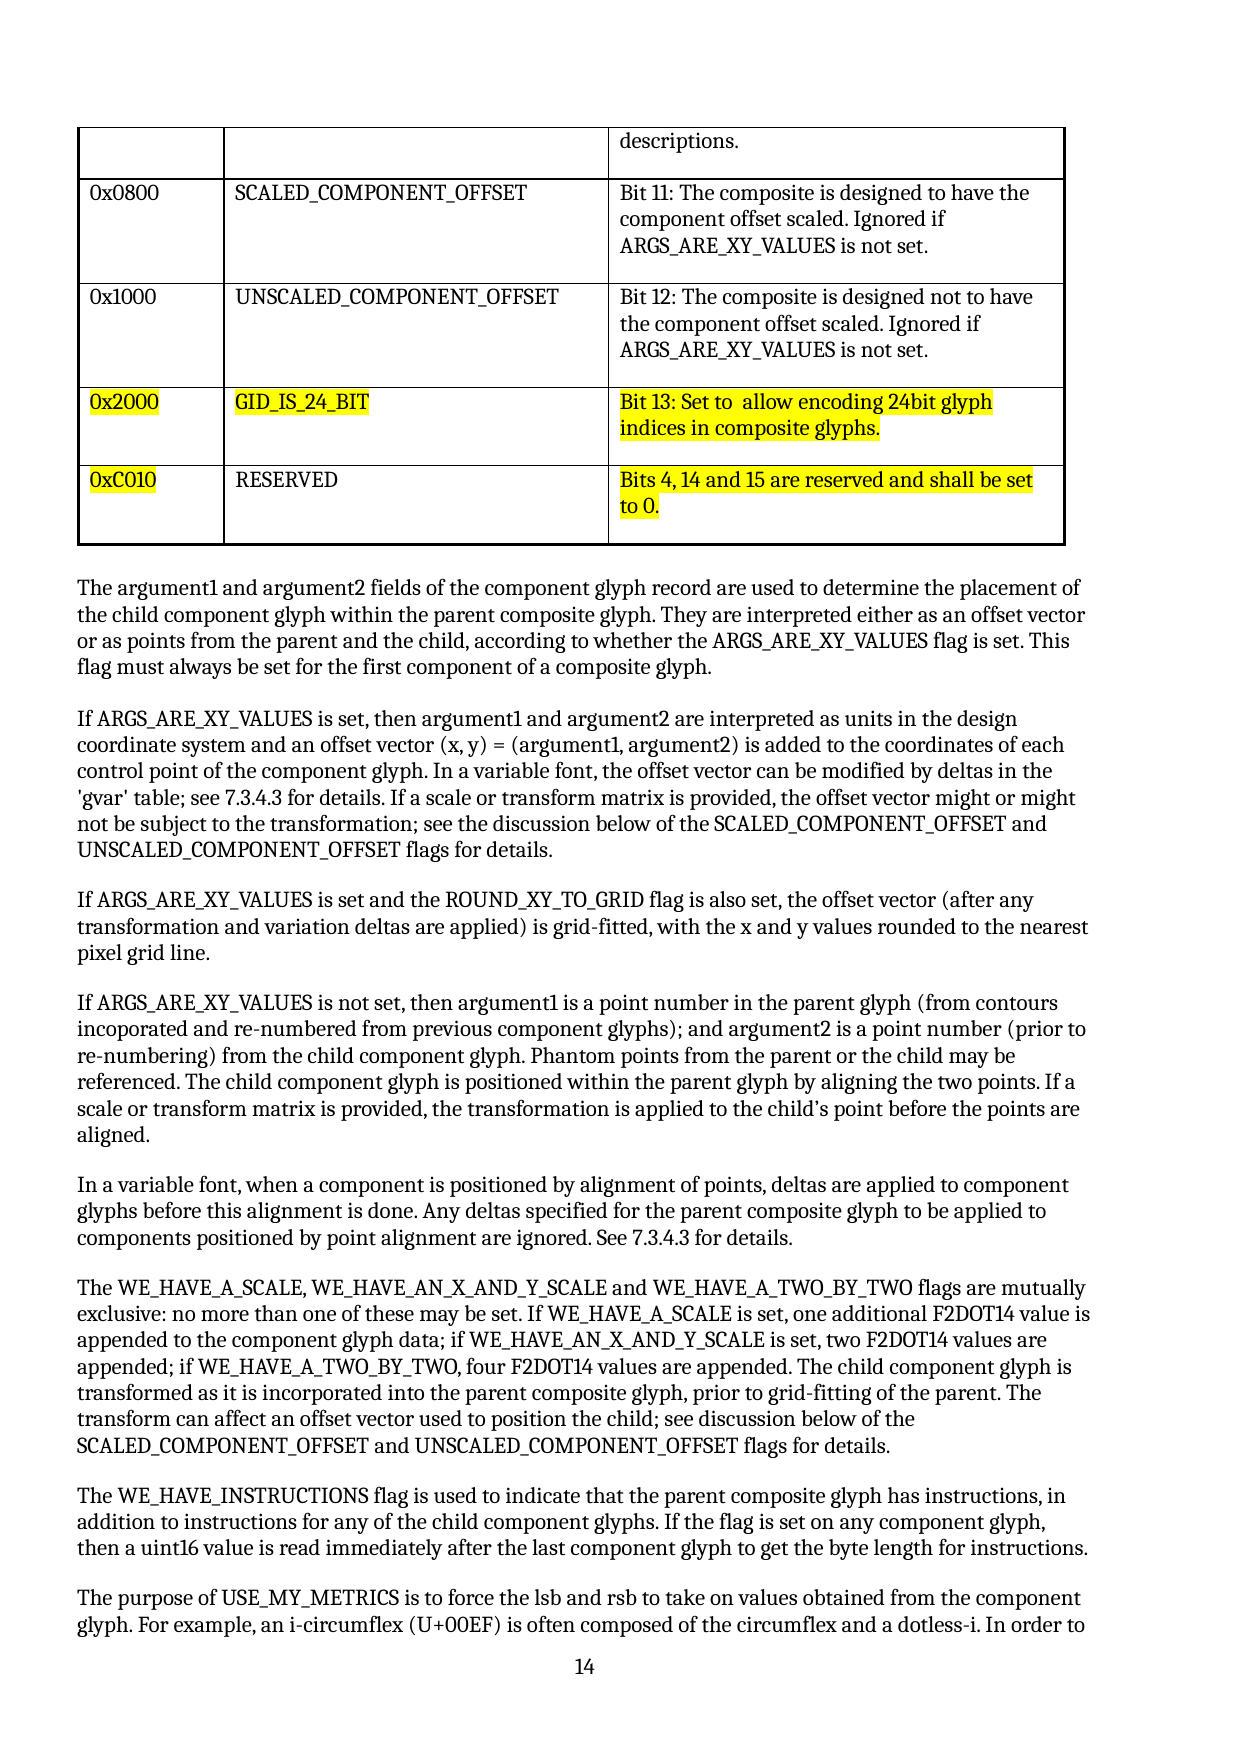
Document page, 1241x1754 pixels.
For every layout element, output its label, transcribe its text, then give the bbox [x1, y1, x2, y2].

table_cell GID_IS_24_BIT [225, 388, 608, 465]
text The WE_HAVE_INSTRUCTIONS flag is used to indicate that the parent composite glyph has instructions, in addition to instructions for any of the child component glyphs. If the flag is set on any component glyph, then a uint16 value is read immediately after the last component glyph to get the byte length for instructions. [77, 1482, 1093, 1562]
text If ARGS_ARE_XY_VALUES is not set, then argument1 is a point number in the parent glyph (from contours incoporated and re-numbered from previous component glyphs); and argument2 is a point number (prior to re-numbering) from the child component glyph. Phantom points from the parent or the child may be referenced. The child component glyph is positioned within the parent glyph by aligning the two points. If a scale or transform matrix is provided, the transformation is applied to the child’s point before the points are aligned. [77, 990, 1093, 1148]
table_cell Bit 11: The composite is designed to have the component offset scaled. Ignored if ARGS_ARE_XY_VALUES is not set. [609, 180, 1063, 283]
text The WE_HAVE_A_SCALE, WE_HAVE_AN_X_AND_Y_SCALE and WE_HAVE_A_TWO_BY_TWO flags are mutually exclusive: no more than one of these may be set. If WE_HAVE_A_SCALE is set, one additional F2DOT14 value is appended to the component glyph data; if WE_HAVE_AN_X_AND_Y_SCALE is set, two F2DOT14 values are appended; if WE_HAVE_A_TWO_BY_TWO, four F2DOT14 values are appended. The child component glyph is transformed as it is incorporated into the parent composite glyph, prior to grid-fitting of the parent. The transform can affect an offset vector used to position the child; see discussion below of the SCALED_COMPONENT_OFFSET and UNSCALED_COMPONENT_OFFSET flags for details. [77, 1274, 1093, 1459]
table_cell Bit 12: The composite is designed not to have the component offset scaled. Ignored if ARGS_ARE_XY_VALUES is not set. [609, 284, 1063, 387]
table_cell 0x1000 [80, 284, 223, 387]
text The purpose of USE_MY_METRICS is to force the lsb and rsb to take on values obtained from the component glyph. For example, an i-circumflex (U+00EF) is often composed of the circumflex and a dotless-i. In order to [77, 1585, 1093, 1638]
table_cell Bits 4, 14 and 15 are reserved and shall be set to 0. [609, 466, 1063, 543]
text In a variable font, when a component is positioned by alignment of points, deltas are applied to component glyphs before this alignment is done. Any deltas specified for the parent composite glyph to be applied to components positioned by point alignment are ignored. See 7.3.4.3 for details. [77, 1172, 1093, 1251]
text If ARGS_ARE_XY_VALUES is set and the ROUND_XY_TO_GRID flag is also set, the offset vector (after any transformation and variation deltas are applied) is grid-fitted, with the x and y values rounded to the nearest pixel grid line. [77, 887, 1093, 966]
table_cell UNSCALED_COMPONENT_OFFSET [225, 284, 608, 387]
table_cell 0xC010 [80, 466, 223, 543]
table_cell Bit 13: Set to allow encoding 24bit glyph indices in composite glyphs. [609, 388, 1063, 465]
table_cell 0x0800 [80, 180, 223, 283]
table_cell [225, 128, 608, 178]
table_cell RESERVED [225, 466, 608, 543]
table_cell 0x2000 [80, 388, 223, 465]
text If ARGS_ARE_XY_VALUES is set, then argument1 and argument2 are interpreted as units in the design coordinate system and an offset vector (x, y) = (argument1, argument2) is added to the coordinates of each control point of the component glyph. In a variable font, the offset vector can be modified by deltas in the 'gvar' table; see 7.3.4.3 for details. If a scale or transform matrix is provided, the offset vector might or might not be subject to the transformation; see the discussion below of the SCALED_COMPONENT_OFFSET and UNSCALED_COMPONENT_OFFSET flags for details. [77, 705, 1093, 863]
text The argument1 and argument2 fields of the component glyph record are used to determine the placement of the child component glyph within the parent composite glyph. They are interpreted either as an offset vector or as points from the parent and the child, according to whether the ARGS_ARE_XY_VALUES flag is set. This flag must always be set for the first component of a composite glyph. [77, 575, 1093, 680]
table_cell SCALED_COMPONENT_OFFSET [225, 180, 608, 283]
table_cell [80, 128, 223, 178]
table_cell descriptions. [609, 128, 1063, 178]
